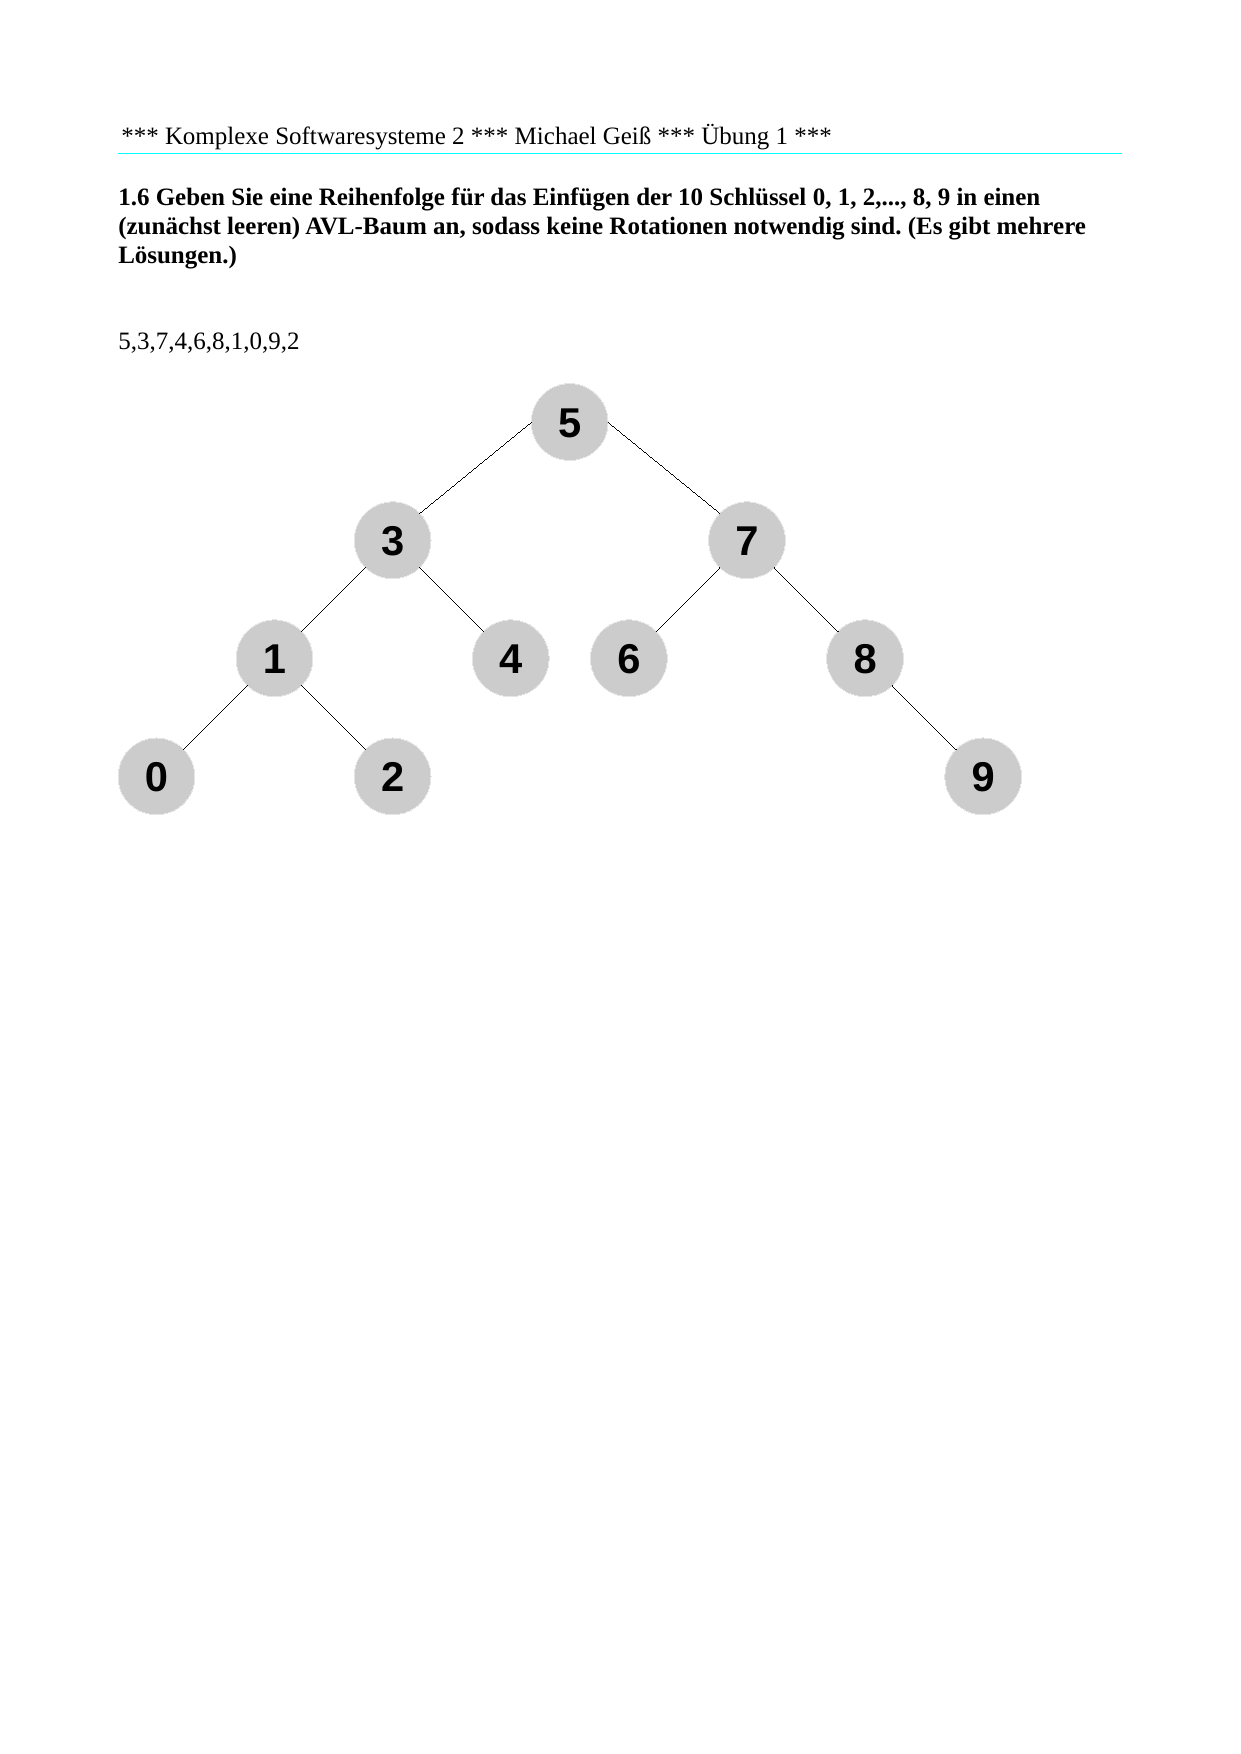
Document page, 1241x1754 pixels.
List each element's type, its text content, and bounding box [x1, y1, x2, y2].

text 5,3,7,4,6,8,1,0,9,2 [118, 326, 1122, 355]
text 1.6 Geben Sie eine Reihenfolge für das Einfügen der 10 Schlüssel 0, 1, 2,..., 8, 9 in einen (zunächst leeren) AVL-Baum an, sodass keine Rotationen notwendig sind. (Es gibt mehrere Lösungen.) [118, 182, 1122, 268]
